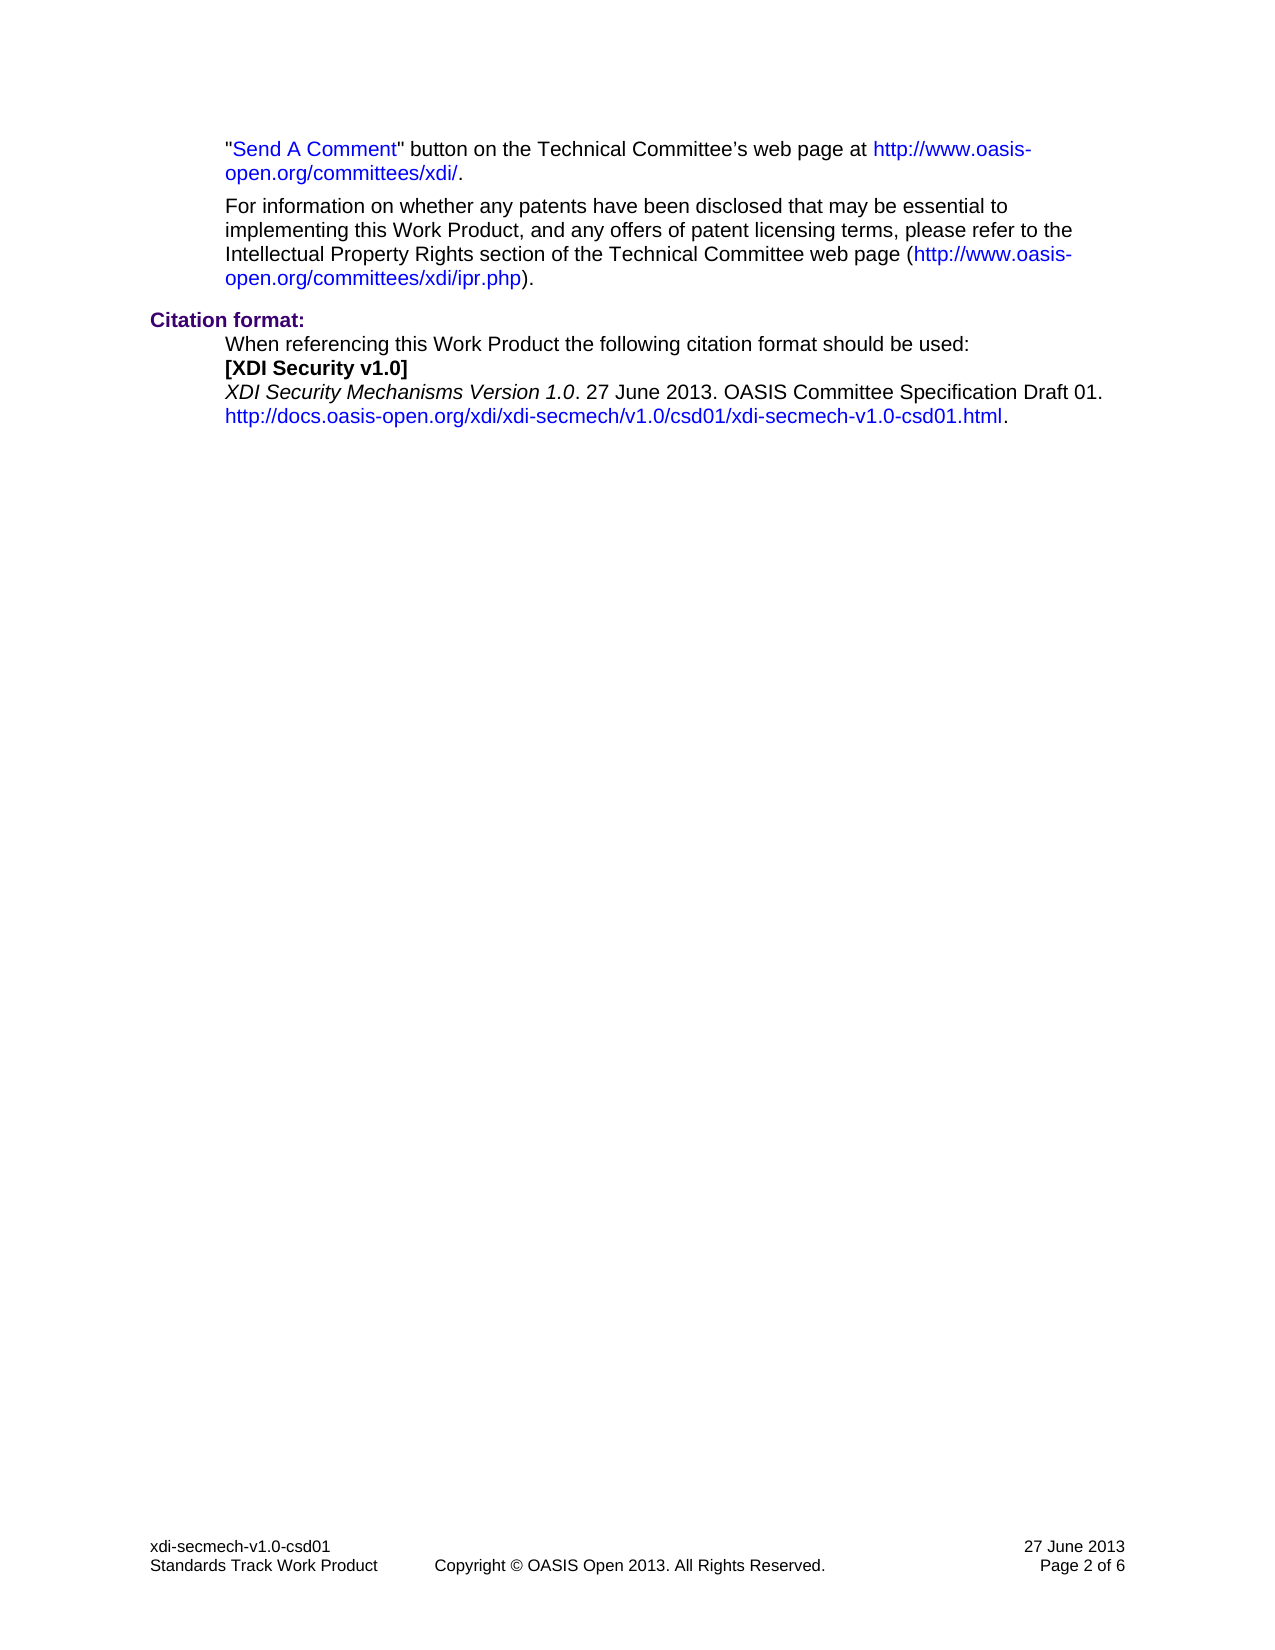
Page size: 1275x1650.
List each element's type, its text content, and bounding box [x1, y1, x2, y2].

title [XDI Security v1.0] [225, 356, 1125, 380]
title XDI Security Mechanisms Version 1.0. 27 June 2013. OASIS Committee Specification Draft 01. http://docs.oasis-open.org/xdi/xdi-secmech/v1.0/csd01/xdi-secmech-v1.0-csd01.html. [225, 380, 1125, 428]
text For information on whether any patents have been disclosed that may be essential to implementing this Work Product, and any offers of patent licensing terms, please refer to the Intellectual Property Rights section of the Technical Committee web page (http://www.oasis-open.org/committees/xdi/ipr.php). [225, 194, 1125, 290]
text "Send A Comment" button on the Technical Committee’s web page at http://www.oasis-open.org/committees/xdi/. [225, 137, 1125, 185]
title Citation format: [150, 308, 1125, 332]
title When referencing this Work Product the following citation format should be used: [225, 332, 1125, 356]
